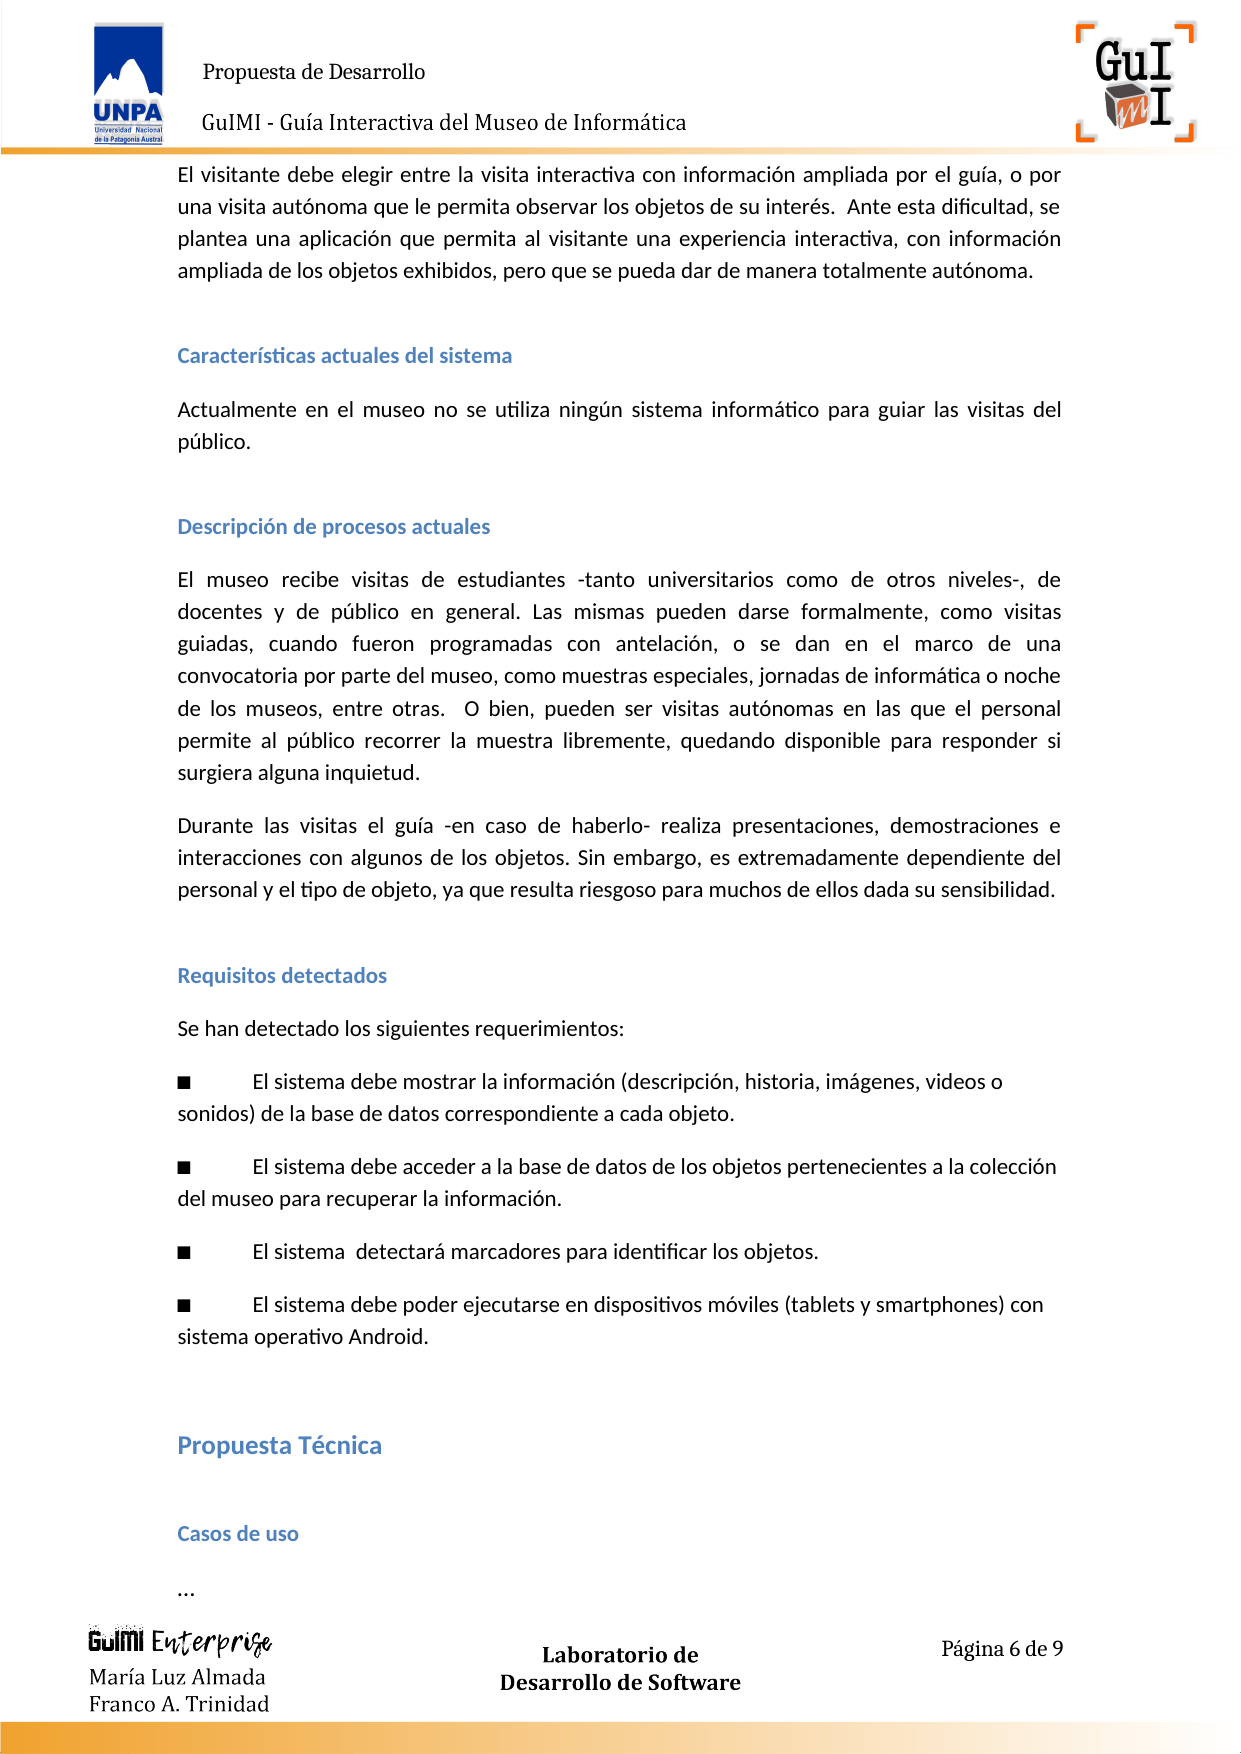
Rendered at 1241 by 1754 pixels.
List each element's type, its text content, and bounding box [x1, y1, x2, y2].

text Requisitos detectados [177, 929, 1063, 989]
text … [177, 1572, 1063, 1603]
picture [0, 0, 1241, 155]
list El sistema debe acceder a la base de datos de los objetos pertenecientes a la colección del museo para recuperar la información. [177, 1152, 1063, 1212]
text Descripción de procesos actuales [177, 480, 1063, 540]
list El sistema detectará marcadores para identificar los objetos. [177, 1237, 1063, 1265]
list El sistema debe mostrar la información (descripción, historia, imágenes, videos o sonidos) de la base de datos correspondiente a cada objeto. [177, 1067, 1063, 1127]
text Actualmente en el museo no se utiliza ningún sistema informático para guiar las visitas del público. [177, 395, 1063, 455]
text Se han detectado los siguientes requerimientos: [177, 1014, 1063, 1042]
picture [0, 1613, 1241, 1754]
text El museo recibe visitas de estudiantes -tanto universitarios como de otros niveles-, de docentes y de público en general. Las mismas pueden darse formalmente, como visitas guiadas, cuando fueron programadas con antelación, o se dan en el marco de una convocatoria por parte del museo, como muestras especiales, jornadas de informática o noche de los museos, entre otras. O bien, pueden ser visitas autónomas en las que el personal permite al público recorrer la muestra libremente, quedando disponible para responder si surgiera alguna inquietud. [177, 565, 1063, 786]
text Durante las visitas el guía -en caso de haberlo- realiza presentaciones, demostraciones e interacciones con algunos de los objetos. Sin embargo, es extremadamente dependiente del personal y el tipo de objeto, ya que resulta riesgoso para muchos de ellos dada su sensibilidad. [177, 811, 1063, 904]
text Casos de uso [177, 1487, 1063, 1547]
list El sistema debe poder ejecutarse en dispositivos móviles (tablets y smartphones) con sistema operativo Android. [177, 1290, 1063, 1351]
text Propuesta Técnica [177, 1428, 1063, 1462]
text Características actuales del sistema [177, 309, 1063, 370]
text El visitante debe elegir entre la visita interactiva con información ampliada por el guía, o por una visita autónoma que le permita observar los objetos de su interés. Ante esta dificultad, se plantea una aplicación que permita al visitante una experiencia interactiva, con información ampliada de los objetos exhibidos, pero que se pueda dar de manera totalmente autónoma. [177, 160, 1063, 284]
